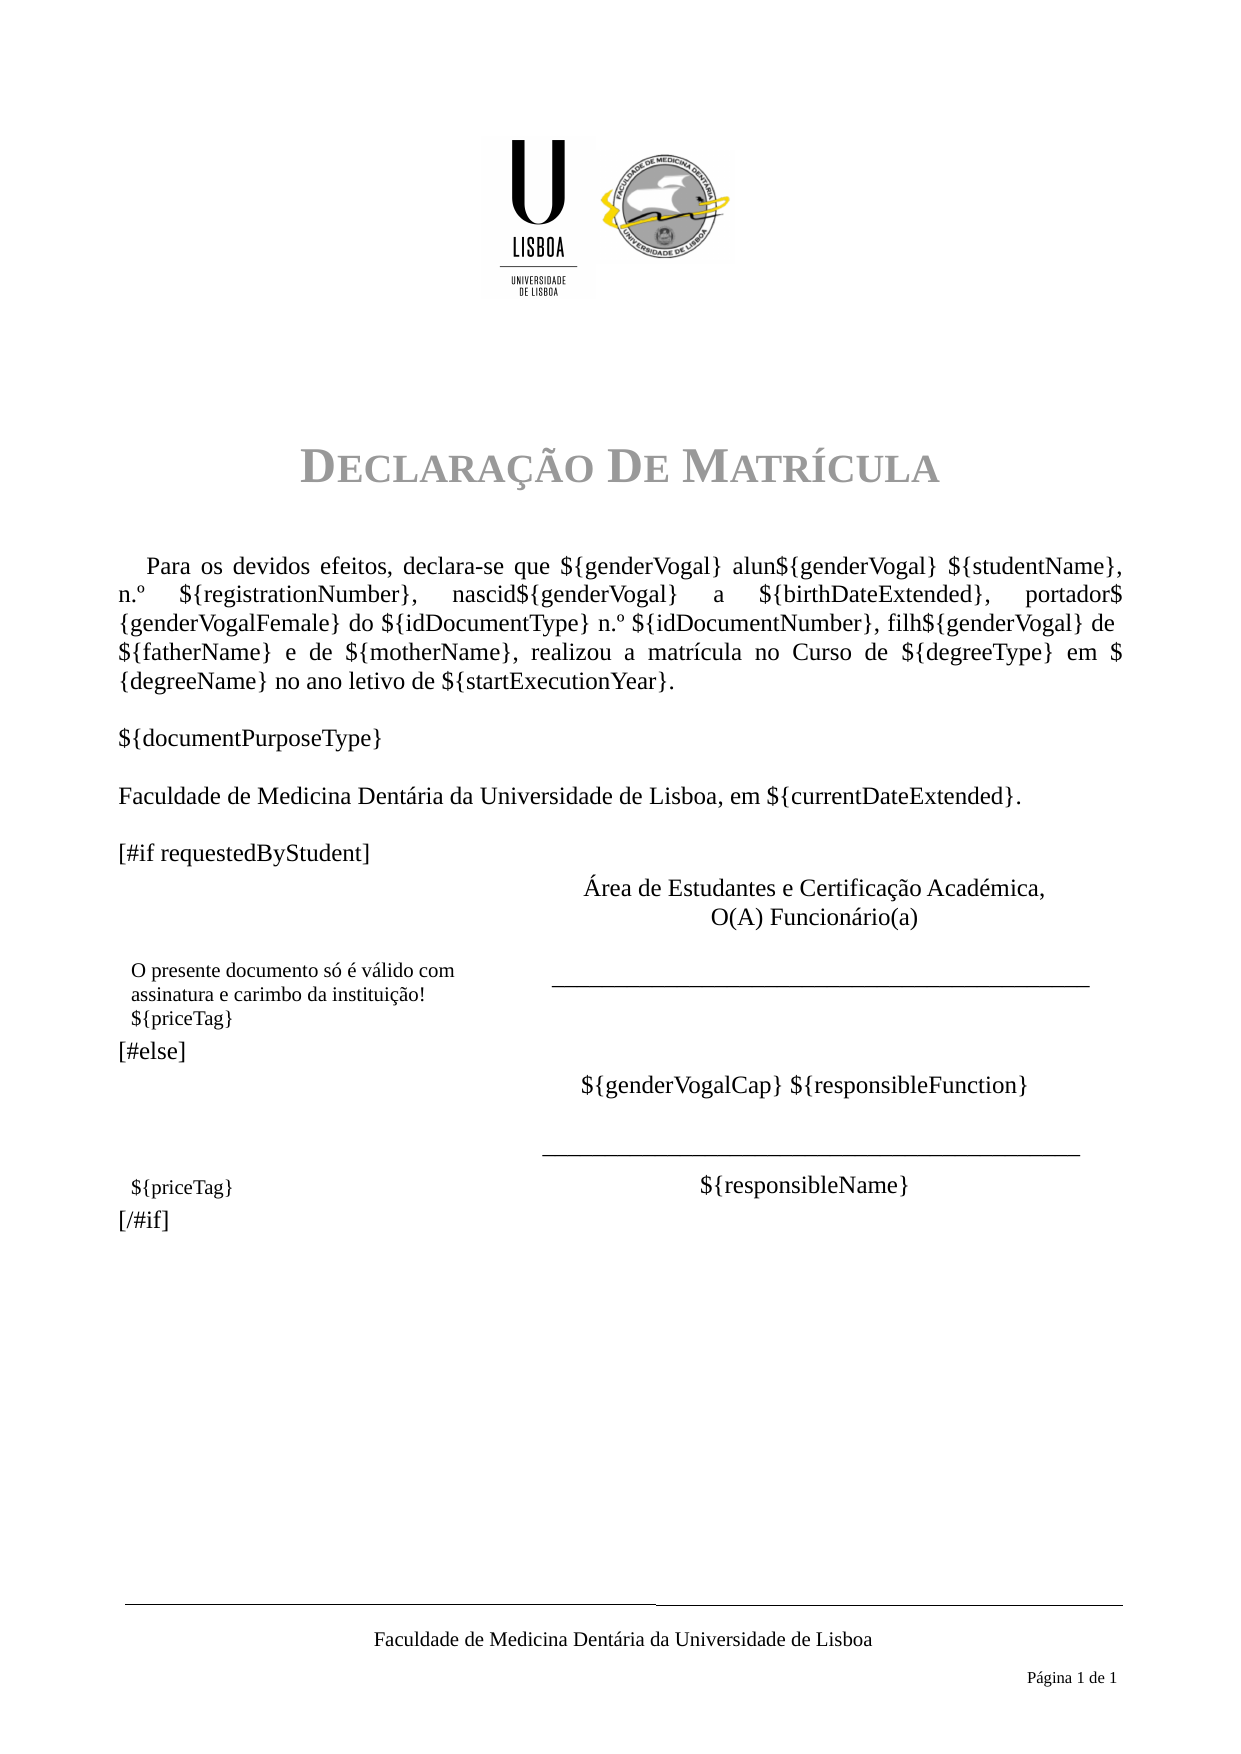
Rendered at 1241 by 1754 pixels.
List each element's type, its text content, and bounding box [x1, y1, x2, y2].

table_header Área de Estudantes e Certificação Académica, O(A) Funcionário(a) [519, 867, 1110, 936]
table_cell [519, 996, 1110, 1036]
table_cell ${priceTag} [125, 1105, 500, 1205]
table_cell ___________________________________________ [519, 936, 1110, 996]
table_header O presente documento só é válido com assinatura e carimbo da instituição! ${priceTag} [125, 867, 519, 1036]
text Declaração De Matrícula [118, 436, 1122, 493]
table_header ${genderVogalCap} ${responsibleFunction} [125, 1065, 1110, 1105]
text [#if requestedByStudent] [118, 838, 1122, 867]
table_cell ___________________________________________ [500, 1105, 1110, 1165]
text ${documentPurposeType} [118, 723, 1122, 752]
table_cell ${responsibleName} [500, 1165, 1110, 1205]
picture [480, 136, 735, 299]
text [/#if] [118, 1205, 1122, 1234]
text [#else] [118, 1036, 1122, 1065]
text Para os devidos efeitos, declara-se que ${genderVogal} alun${genderVogal} ${studentName}, n.º ${registrationNumber}, nascid${genderVogal} a ${birthDateExtended}, portador${genderVogalFemale} do ${idDocumentType} n.º ${idDocumentNumber}, filh${genderVogal} de ${fatherName} e de ${motherName}, realizou a matrícula no Curso de ${degreeType} em ${degreeName} no ano letivo de ${startExecutionYear}. [118, 551, 1122, 694]
text Faculdade de Medicina Dentária da Universidade de Lisboa, em ${currentDateExtended}. [118, 781, 1122, 809]
